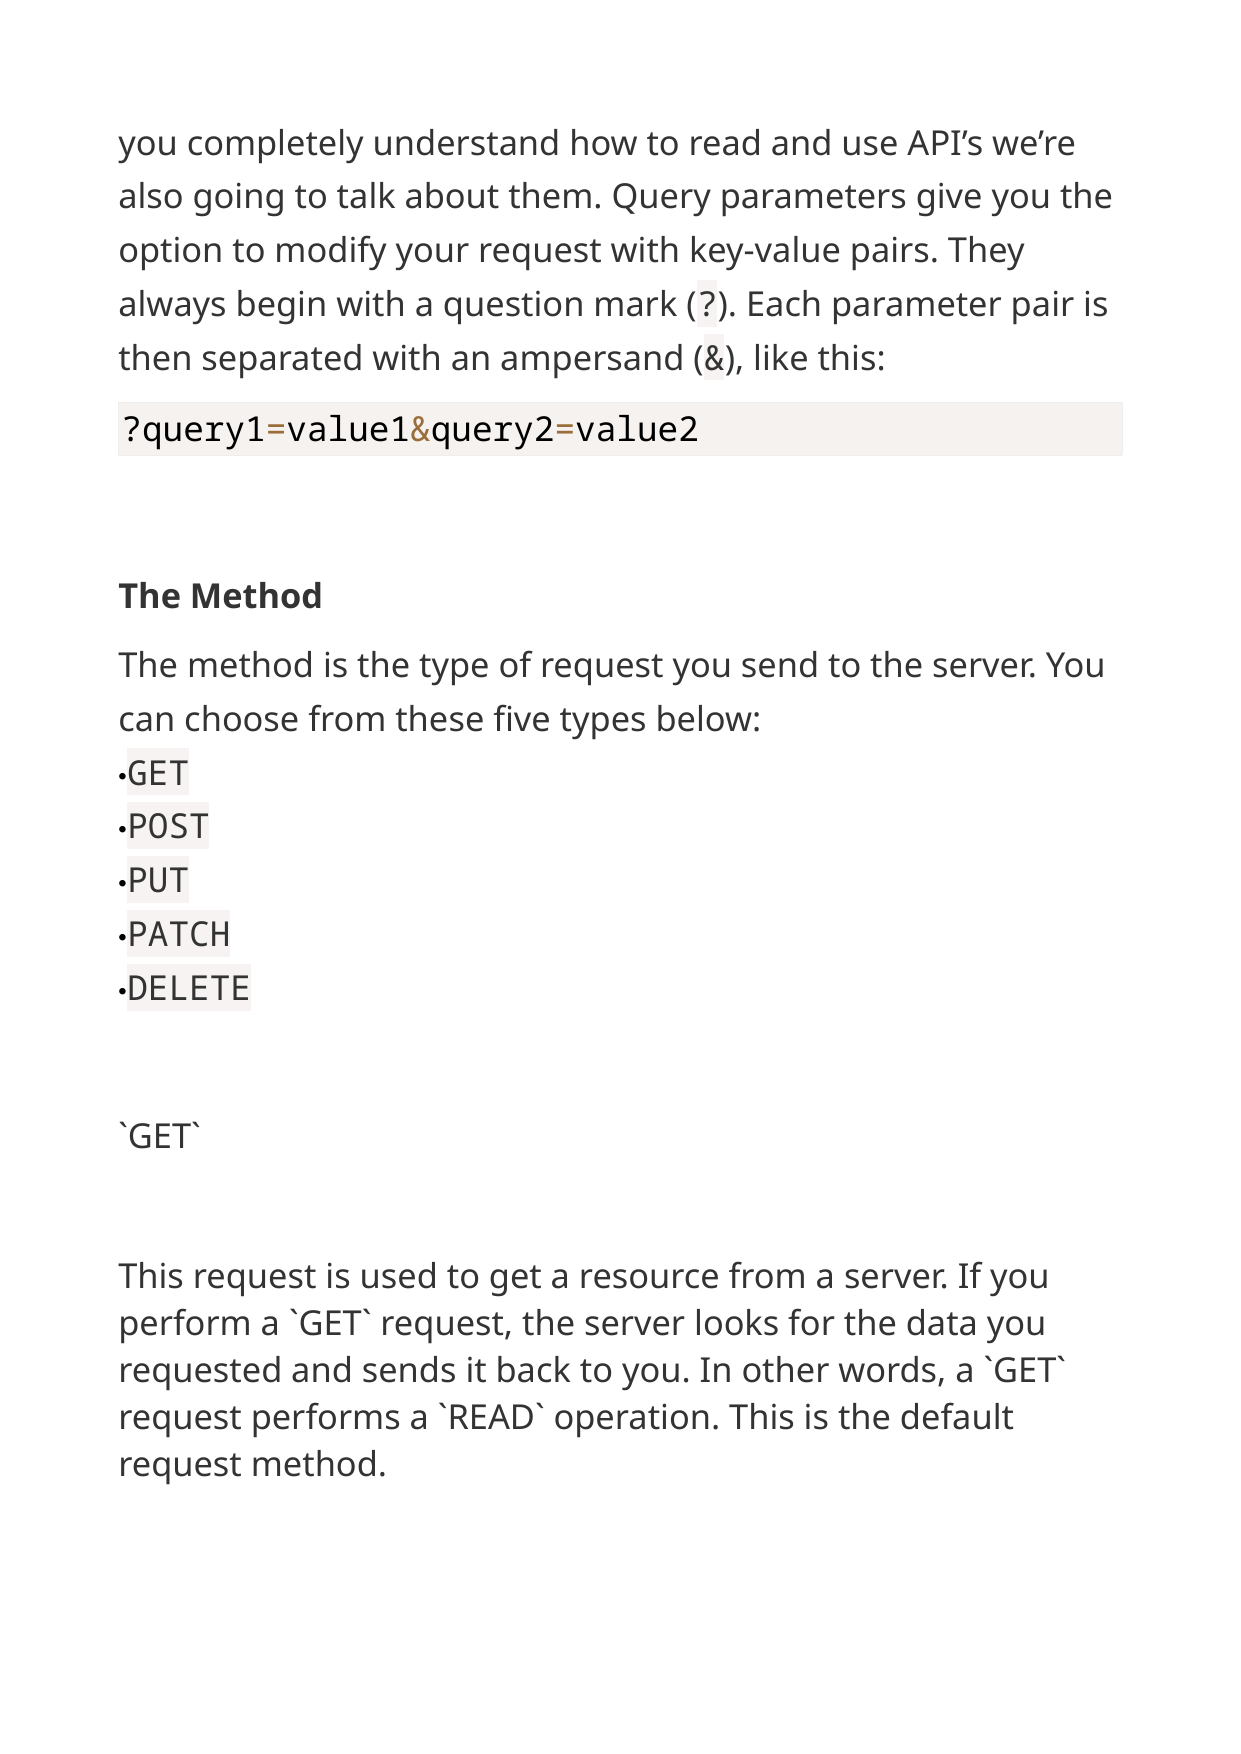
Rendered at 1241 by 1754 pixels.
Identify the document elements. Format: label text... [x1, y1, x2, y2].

list PATCH [118, 910, 1122, 957]
list GET [118, 748, 1122, 795]
text ?query1=value1&query2=value2 [119, 403, 1122, 455]
text The method is the type of request you send to the server. You can choose from these five types below: [118, 641, 1122, 741]
text you completely understand how to read and use API’s we’re also going to talk about them. Query parameters give you the option to modify your request with key-value pairs. They always begin with a question mark (?). Each parameter pair is then separated with an ampersand (&), like this: [118, 118, 1122, 380]
text The Method [118, 572, 1122, 619]
text `GET` [118, 1111, 1122, 1158]
list DELETE [118, 964, 1122, 1011]
list PUT [118, 856, 1122, 903]
list POST [118, 802, 1122, 849]
text This request is used to get a resource from a server. If you perform a `GET` request, the server looks for the data you requested and sends it back to you. In other words, a `GET` request performs a `READ` operation. This is the default request method. [118, 1252, 1122, 1486]
